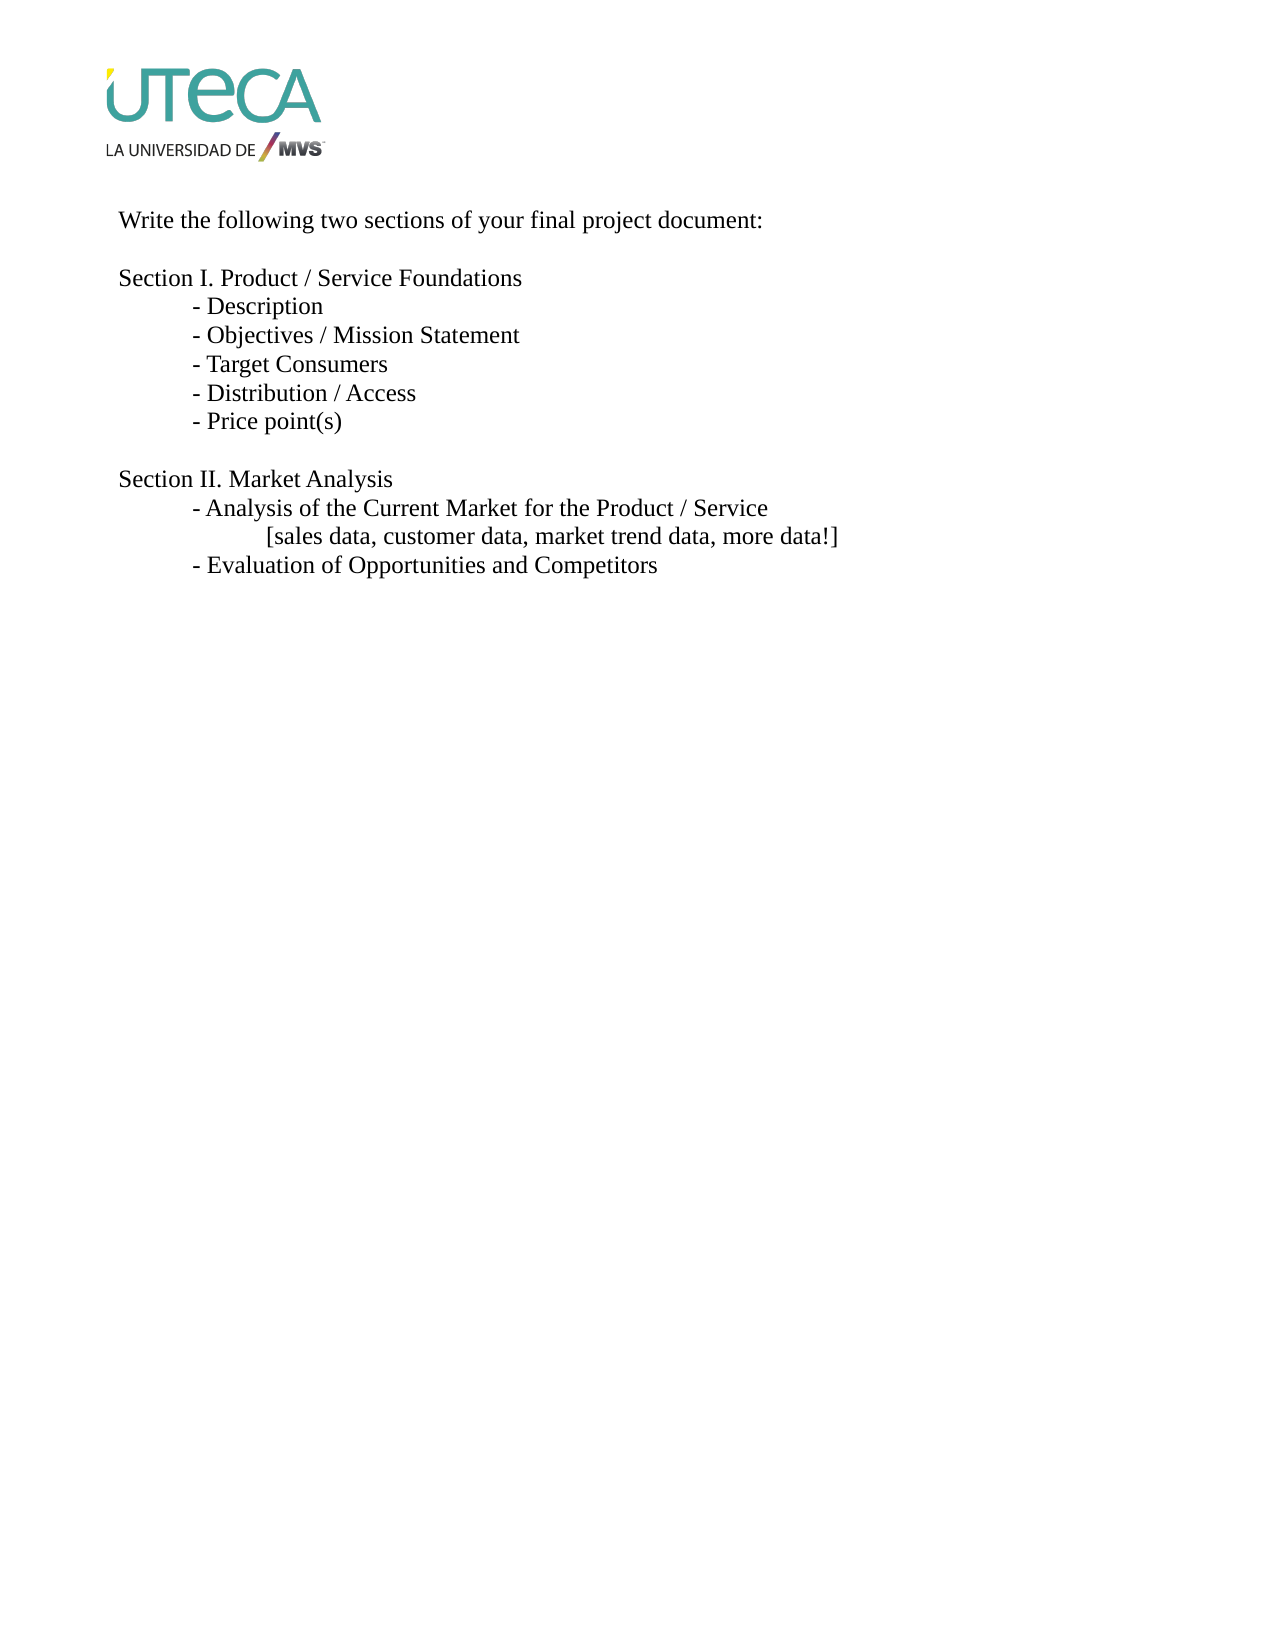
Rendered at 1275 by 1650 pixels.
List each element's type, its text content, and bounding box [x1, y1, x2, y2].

text Section II. Market Analysis [118, 464, 1157, 493]
text - Target Consumers [118, 349, 1157, 378]
picture [104, 64, 328, 166]
text Write the following two sections of your final project document: [118, 205, 1157, 234]
text - Description [118, 291, 1157, 320]
text - Price point(s) [118, 406, 1157, 435]
text - Evaluation of Opportunities and Competitors [118, 550, 1157, 579]
text - Distribution / Access [118, 378, 1157, 406]
text [sales data, customer data, market trend data, more data!] [118, 521, 1157, 550]
text - Analysis of the Current Market for the Product / Service [118, 493, 1157, 521]
text - Objectives / Mission Statement [118, 320, 1157, 349]
text Section I. Product / Service Foundations [118, 263, 1157, 291]
